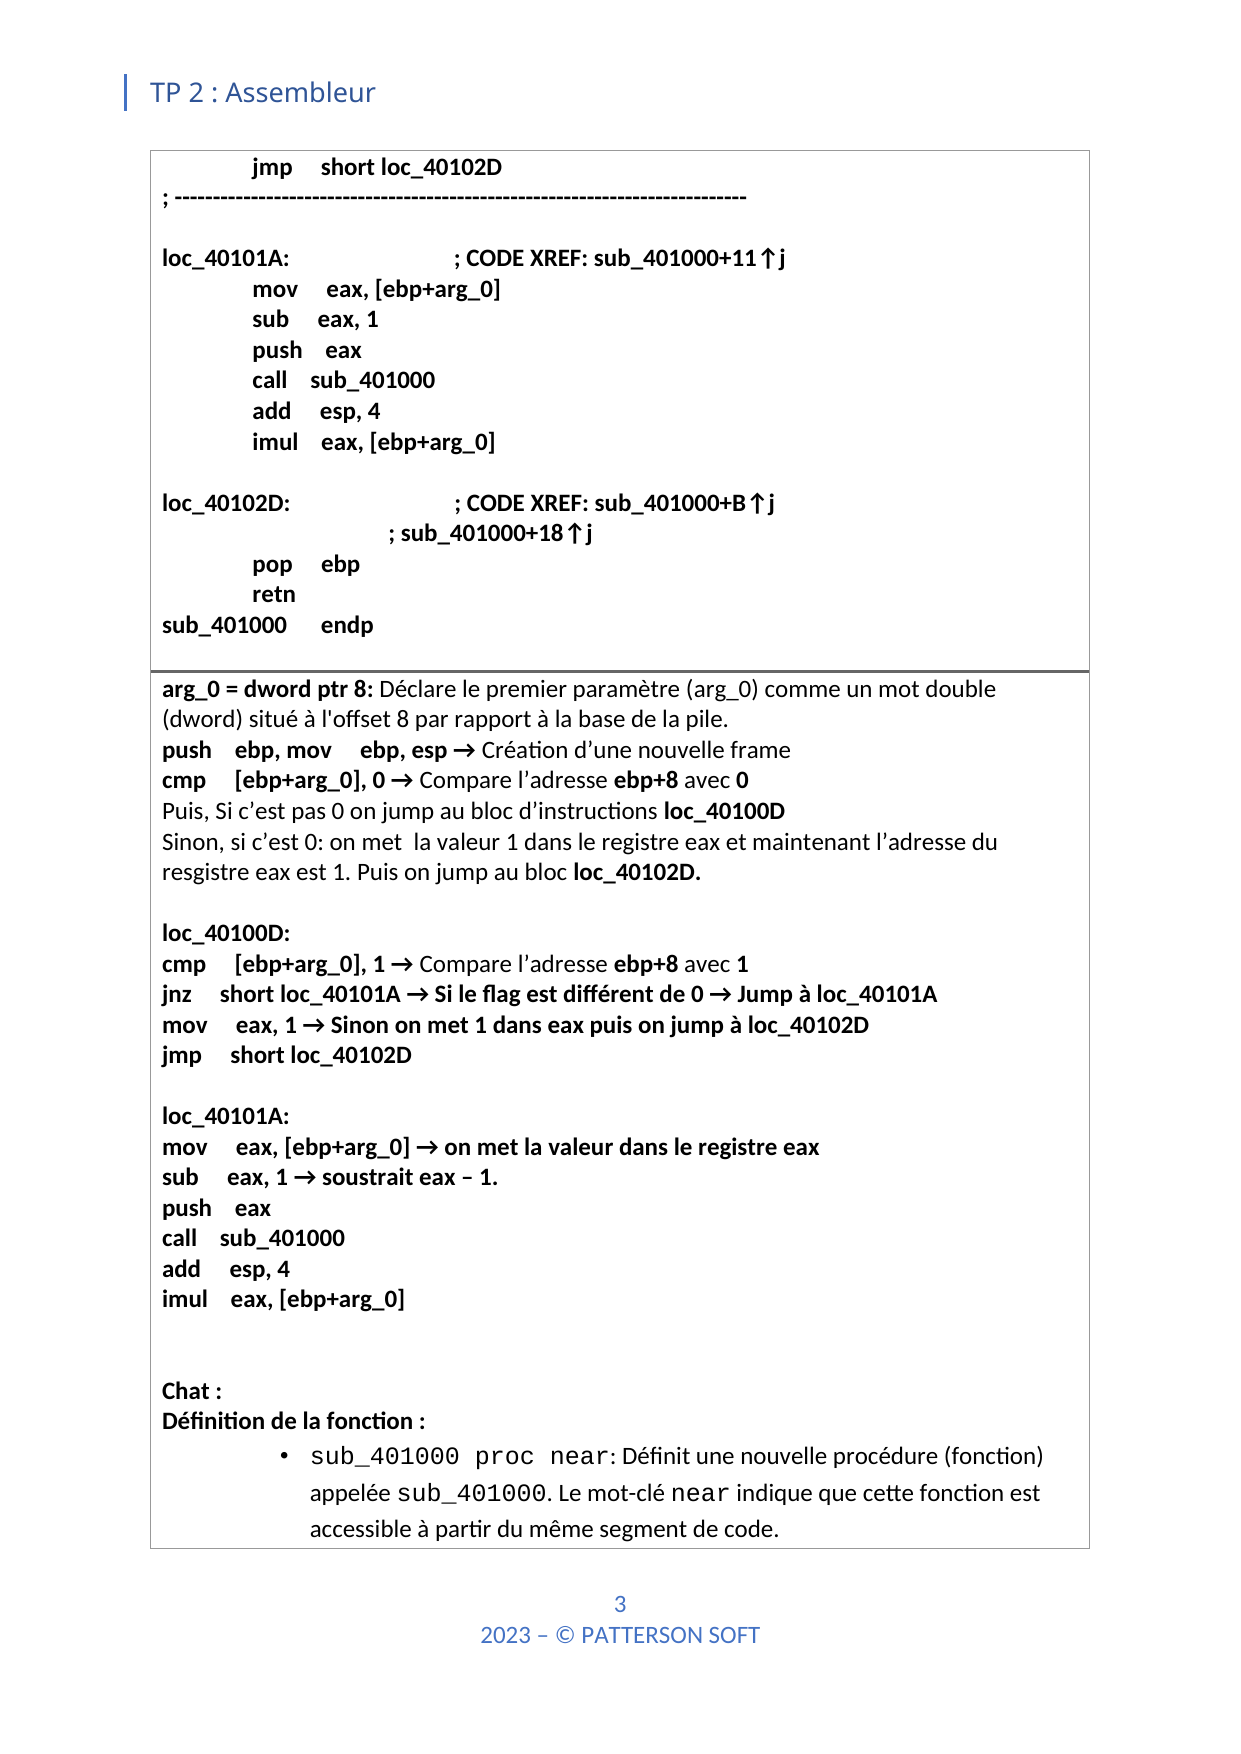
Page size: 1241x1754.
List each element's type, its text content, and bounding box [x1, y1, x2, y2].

table_cell arg_0 = dword ptr 8: Déclare le premier paramètre (arg_0) comme un mot double (dword) situé à l'offset 8 par rapport à la base de la pile. push ebp, mov ebp, esp → Création d’une nouvelle frame cmp [ebp+arg_0], 0 → Compare l’adresse ebp+8 avec 0 Puis, Si c’est pas 0 on jump au bloc d’instructions loc_40100D Sinon, si c’est 0: on met la valeur 1 dans le registre eax et maintenant l’adresse du resgistre eax est 1. Puis on jump au bloc loc_40102D. loc_40100D: cmp [ebp+arg_0], 1 → Compare l’adresse ebp+8 avec 1 jnz short loc_40101A → Si le flag est différent de 0 → Jump à loc_40101A mov eax, 1 → Sinon on met 1 dans eax puis on jump à loc_40102D jmp short loc_40102D loc_40101A: mov eax, [ebp+arg_0] → on met la valeur dans le registre eax sub eax, 1 → soustrait eax – 1. push eax call sub_401000 add esp, 4 imul eax, [ebp+arg_0] Chat : Définition de la fonction : sub_401000 proc near: Définit une nouvelle procédure (fonction) appelée sub_401000. Le mot-clé near indique que cette fonction est accessible à partir du même segment de code. Déclaration des paramètres : arg_0 = dword ptr 8: Déclare le premier paramètre (arg_0) comme un mot double (dword) situé à l'offset 8 par rapport à la base de la pile. Prologue de la fonction : push ebp: Sauvegarde la valeur actuelle du registre de base (EBP) sur la pile. mov ebp, esp: Initialise le registre de base (EBP) avec la valeur actuelle du pointeur de pile (ESP). Cela établit une nouvelle "frame" pour la fonction. Logique conditionnelle : cmp [ebp+arg_0], 0: Compare la valeur à l'adresse [ebp+arg_0] avec zéro. jnz short loc_40100D: Saute à loc_40100D si la comparaison n'est pas nulle (if [ebp+arg_0] != 0). Suite de la logique conditionnelle : mov eax, 1: Si [ebp+arg_0] est égal à zéro, charge immédiatement la valeur 1 dans le registre EAX. jmp short loc_40102D: Saute à loc_40102D, ignorant la suite de la logique conditionnelle. Autre branche de la logique conditionnelle : loc_40100D et loc_40101A suivent la même structure, chacun testant si [ebp+arg_0] est égal à 1, et dans ce cas, chargeant immédiatement la valeur 1 dans le registre EAX. Partie récursive : Si [ebp+arg_0] n'est ni 0 ni 1, le code passe à loc_40101A. mov eax, [ebp+arg_0]: Charge la valeur de [ebp+arg_0] dans le registre EAX. sub eax, 1: Soustrait 1 à la valeur dans EAX. push eax: Pousse la valeur actuelle de EAX sur la pile. call sub_401000: Appelle récursivement la fonction sub_401000. add esp, 4: Dépile la valeur de EAX de la pile. imul eax, [ebp+arg_0]: Multiplie la valeur actuelle de EAX par [ebp+arg_0]. Épilogue de la fonction : pop ebp: Restaure la valeur précédemment sauvegardée dans EBP depuis la pile. retn: Termine la fonction et retourne au point d'appel. Cette fonction semble implémenter une version récursive d'une fonction factorielle. Elle prend un argument en arg_0 et retourne le résultat dans le registre EAX. Si l'argument est 0 ou 1, elle retourne 1. Sinon, elle effectue une multiplication récursive. [151, 673, 1089, 1548]
table_header jmp short loc_40102D ; --------------------------------------------------------------------------- loc_40101A: ; CODE XREF: sub_401000+11↑j mov eax, [ebp+arg_0] sub eax, 1 push eax call sub_401000 add esp, 4 imul eax, [ebp+arg_0] loc_40102D: ; CODE XREF: sub_401000+B↑j ; sub_401000+18↑j pop ebp retn sub_401000 endp [151, 151, 1089, 670]
